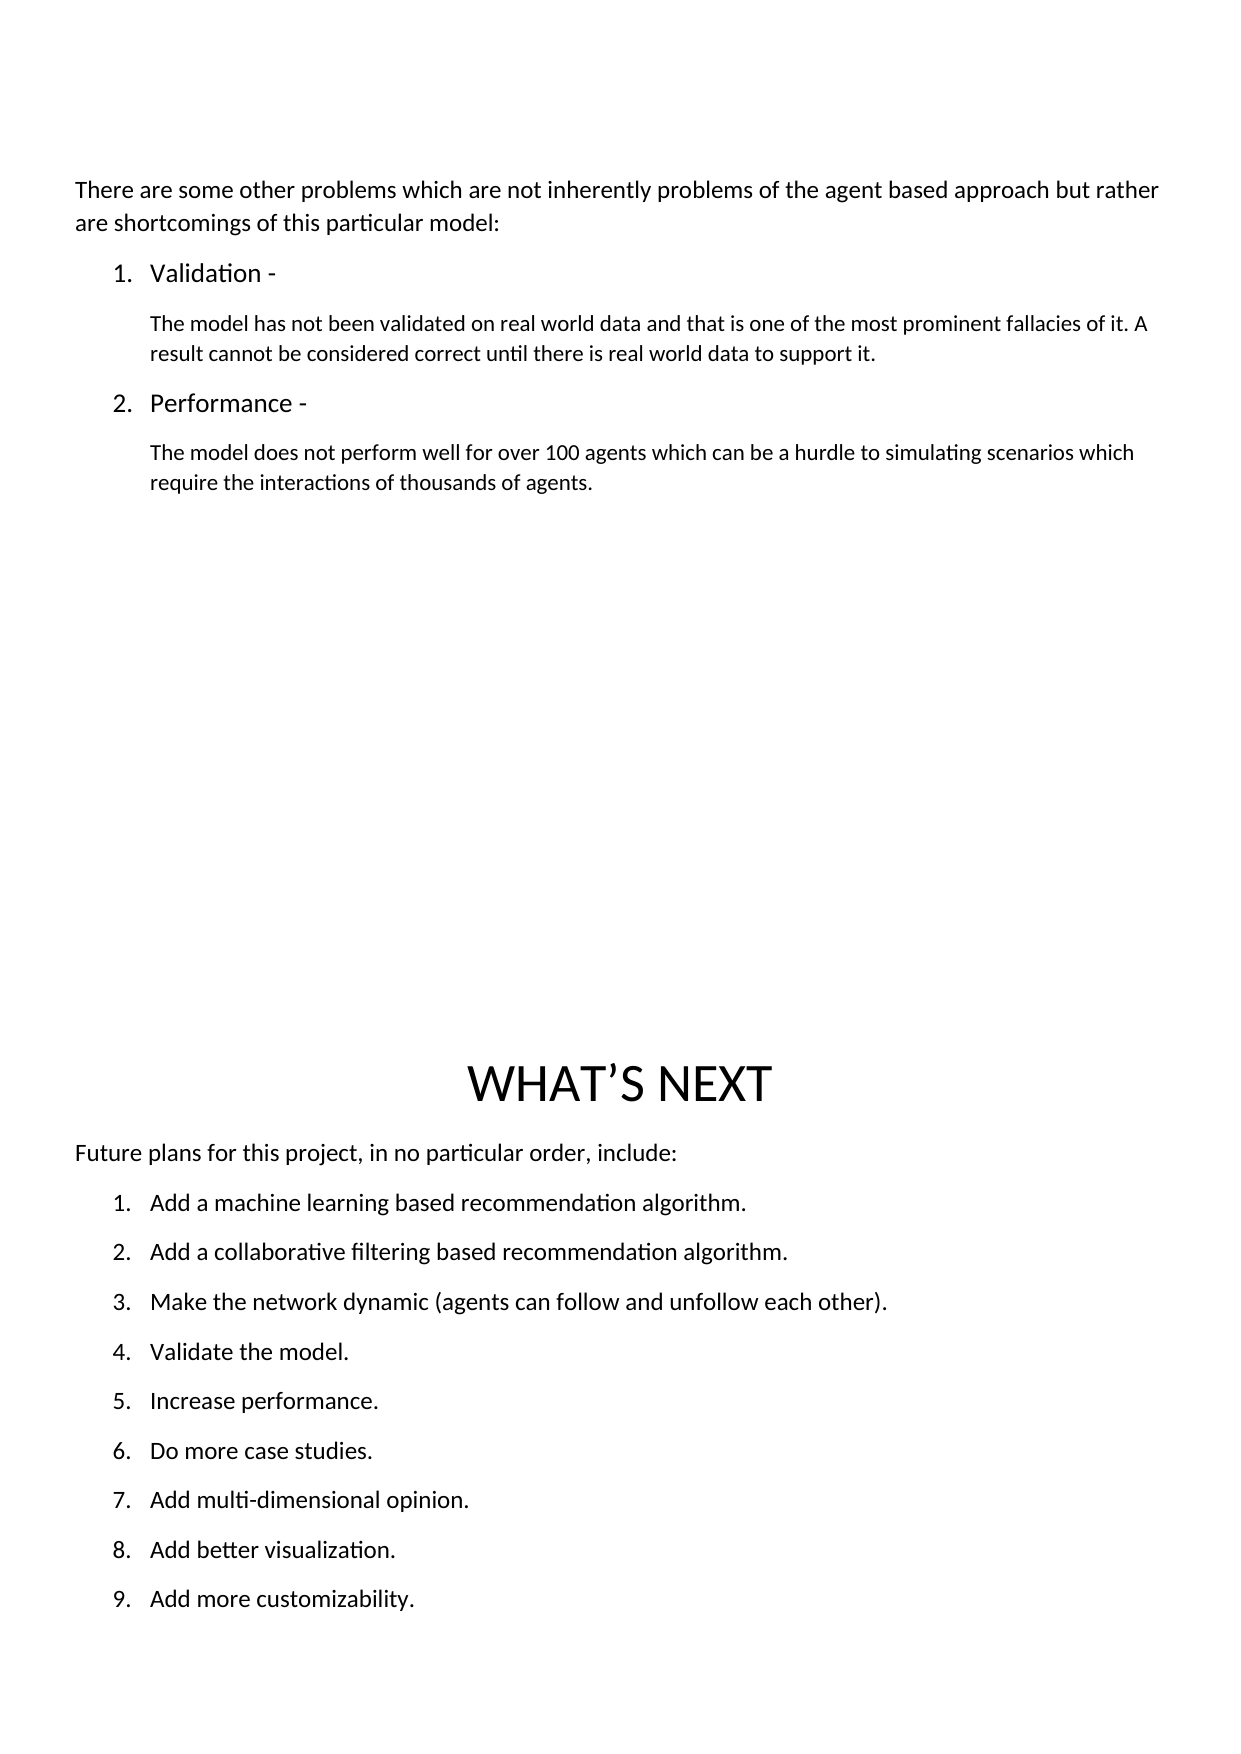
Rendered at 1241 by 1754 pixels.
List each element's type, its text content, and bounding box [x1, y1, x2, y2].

list Validate the model. [112, 1336, 1165, 1366]
list Add better visualization. [112, 1534, 1165, 1564]
list Add multi-dimensional opinion. [112, 1484, 1165, 1515]
list The model does not perform well for over 100 agents which can be a hurdle to simulating scenarios which require the interactions of thousands of agents. [112, 438, 1165, 497]
list The model has not been validated on real world data and that is one of the most prominent fallacies of it. A result cannot be considered correct until there is real world data to support it. [112, 309, 1165, 367]
list Add a machine learning based recommendation algorithm. [112, 1187, 1165, 1217]
list Validation - [112, 257, 1165, 290]
list Do more case studies. [112, 1435, 1165, 1465]
list Increase performance. [112, 1385, 1165, 1416]
text There are some other problems which are not inherently problems of the agent based approach but rather are shortcomings of this particular model: [75, 174, 1165, 238]
list Add a collaborative filtering based recommendation algorithm. [112, 1236, 1165, 1267]
text Future plans for this project, in no particular order, include: [75, 1137, 1165, 1168]
list Performance - [112, 386, 1165, 419]
list Add more customizability. [112, 1583, 1165, 1614]
text WHAT’S NEXT [75, 1049, 1165, 1115]
list Make the network dynamic (agents can follow and unfollow each other). [112, 1286, 1165, 1317]
